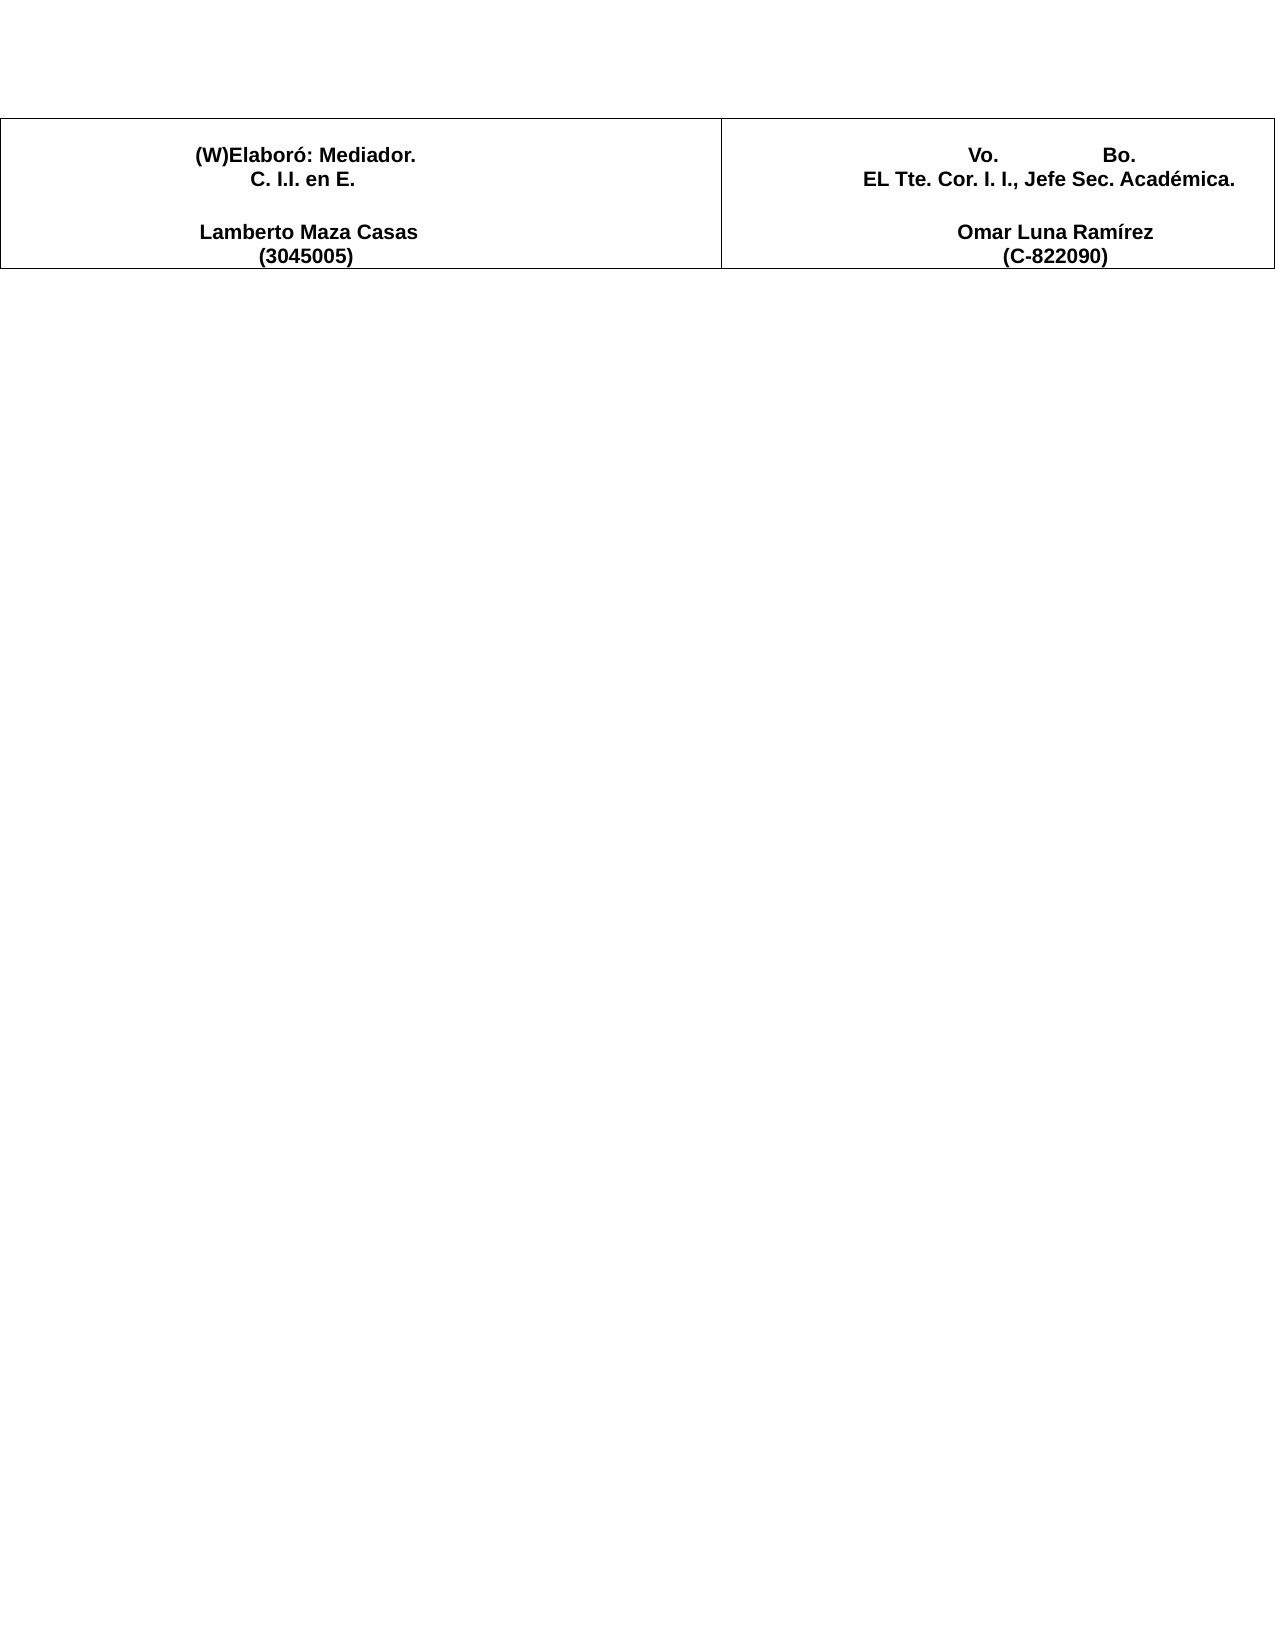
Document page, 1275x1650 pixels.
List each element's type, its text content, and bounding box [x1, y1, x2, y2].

table_cell (W)Elaboró: Mediador. C. I.I. en E. Lamberto Maza Casas (3045005) [1, 119, 721, 268]
table_cell Vo. Bo. EL Tte. Cor. I. I., Jefe Sec. Académica. Omar Luna Ramírez (C-822090) [722, 119, 1274, 268]
